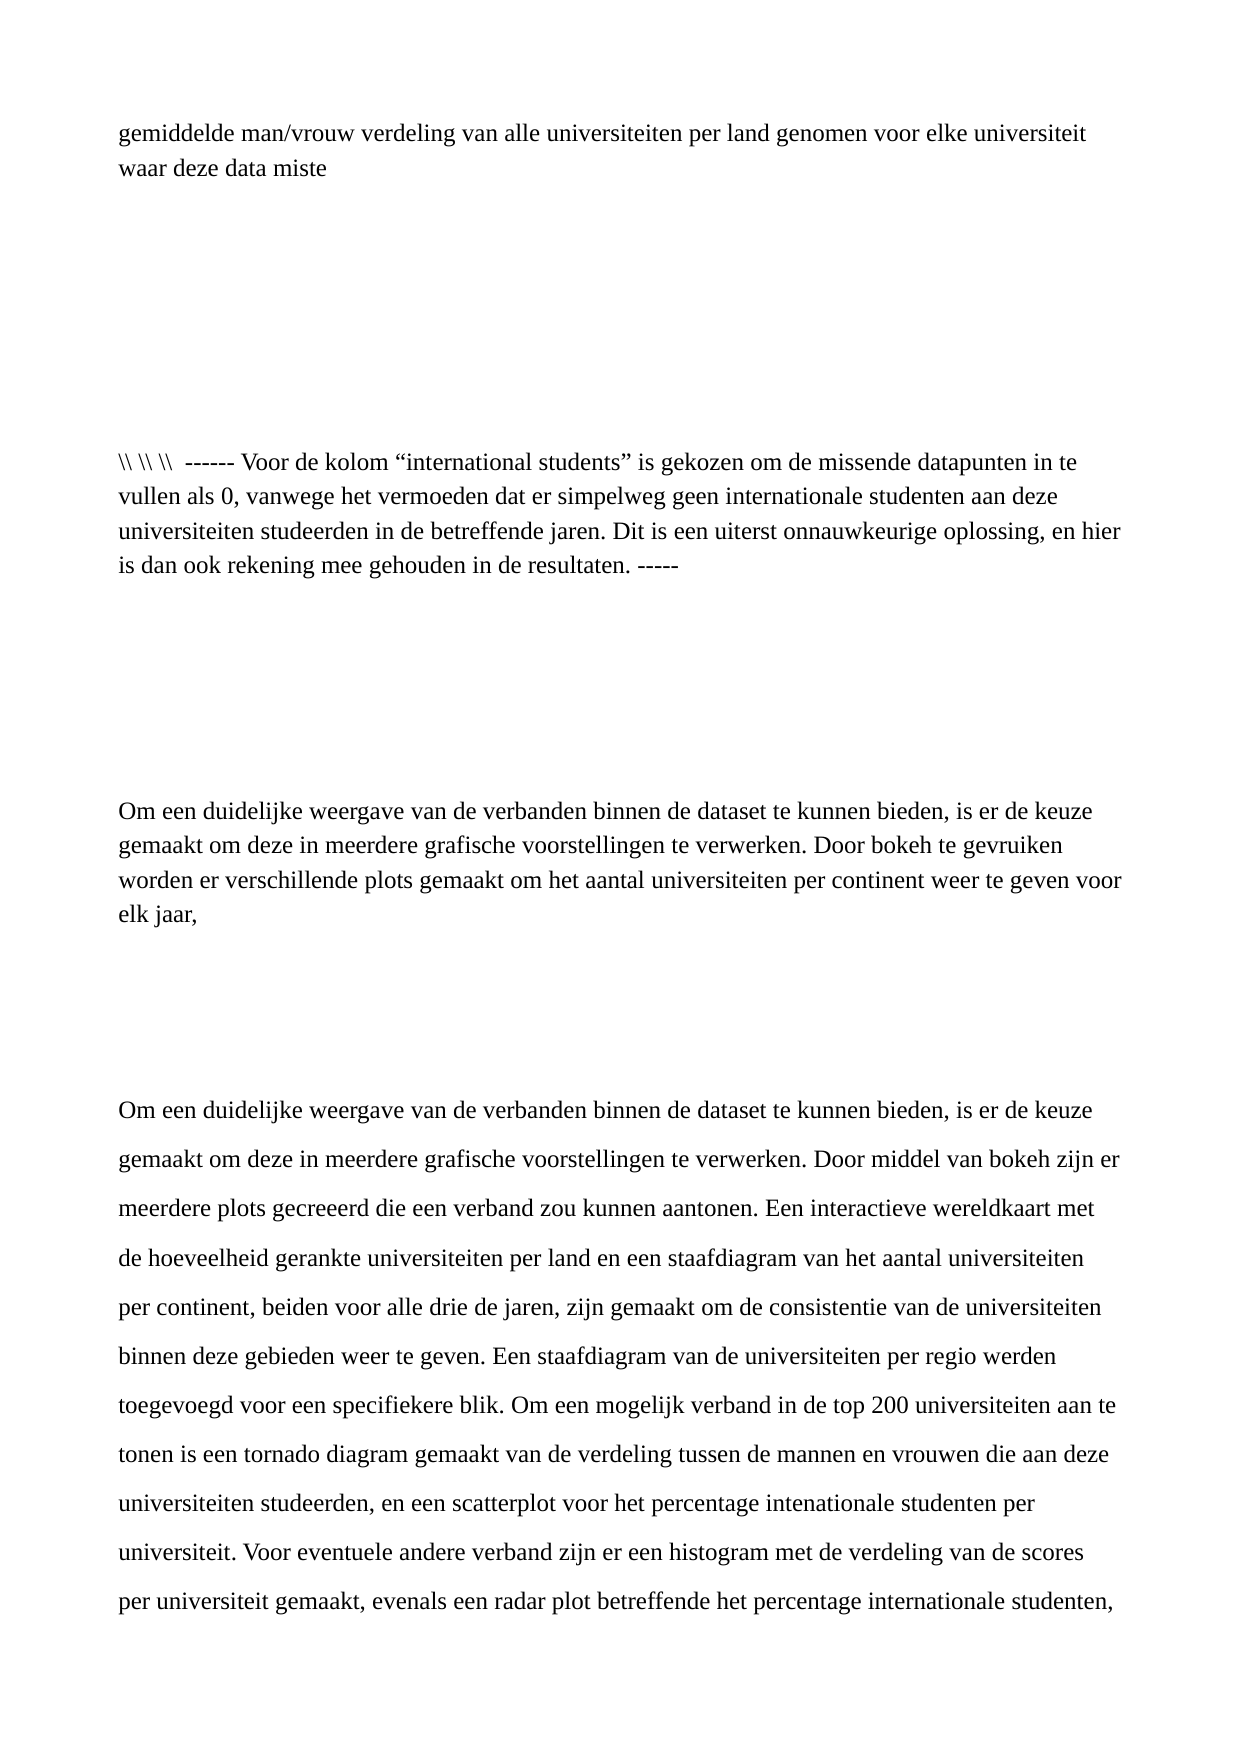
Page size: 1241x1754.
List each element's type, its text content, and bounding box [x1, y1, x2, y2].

text tonen is een tornado diagram gemaakt van de verdeling tussen de mannen en vrouwen die aan deze [118, 1439, 1122, 1468]
text de hoeveelheid gerankte universiteiten per land en een staafdiagram van het aantal universiteiten [118, 1243, 1122, 1271]
text universiteiten studeerden, en een scatterplot voor het percentage intenationale studenten per [118, 1488, 1122, 1517]
text per universiteit gemaakt, evenals een radar plot betreffende het percentage internationale studenten, [118, 1586, 1122, 1615]
text gemiddelde man/vrouw verdeling van alle universiteiten per land genomen voor elke universiteit waar deze data miste [118, 118, 1122, 181]
text Om een duidelijke weergave van de verbanden binnen de dataset te kunnen bieden, is er de keuze gemaakt om deze in meerdere grafische voorstellingen te verwerken. Door bokeh te gevruiken worden er verschillende plots gemaakt om het aantal universiteiten per continent weer te geven voor elk jaar, [118, 796, 1122, 928]
text gemaakt om deze in meerdere grafische voorstellingen te verwerken. Door middel van bokeh zijn er [118, 1144, 1122, 1173]
text \\ \\ \\ ------ Voor de kolom “international students” is gekozen om de missende datapunten in te vullen als 0, vanwege het vermoeden dat er simpelweg geen internationale studenten aan deze universiteiten studeerden in de betreffende jaren. Dit is een uiterst onnauwkeurige oplossing, en hier is dan ook rekening mee gehouden in de resultaten. ----- [118, 447, 1122, 579]
text binnen deze gebieden weer te geven. Een staafdiagram van de universiteiten per regio werden [118, 1341, 1122, 1369]
text meerdere plots gecreeerd die een verband zou kunnen aantonen. Een interactieve wereldkaart met [118, 1193, 1122, 1222]
text toegevoegd voor een specifiekere blik. Om een mogelijk verband in de top 200 universiteiten aan te [118, 1390, 1122, 1418]
text Om een duidelijke weergave van de verbanden binnen de dataset te kunnen bieden, is er de keuze [118, 1095, 1122, 1124]
text per continent, beiden voor alle drie de jaren, zijn gemaakt om de consistentie van de universiteiten [118, 1292, 1122, 1320]
text universiteit. Voor eventuele andere verband zijn er een histogram met de verdeling van de scores [118, 1537, 1122, 1566]
